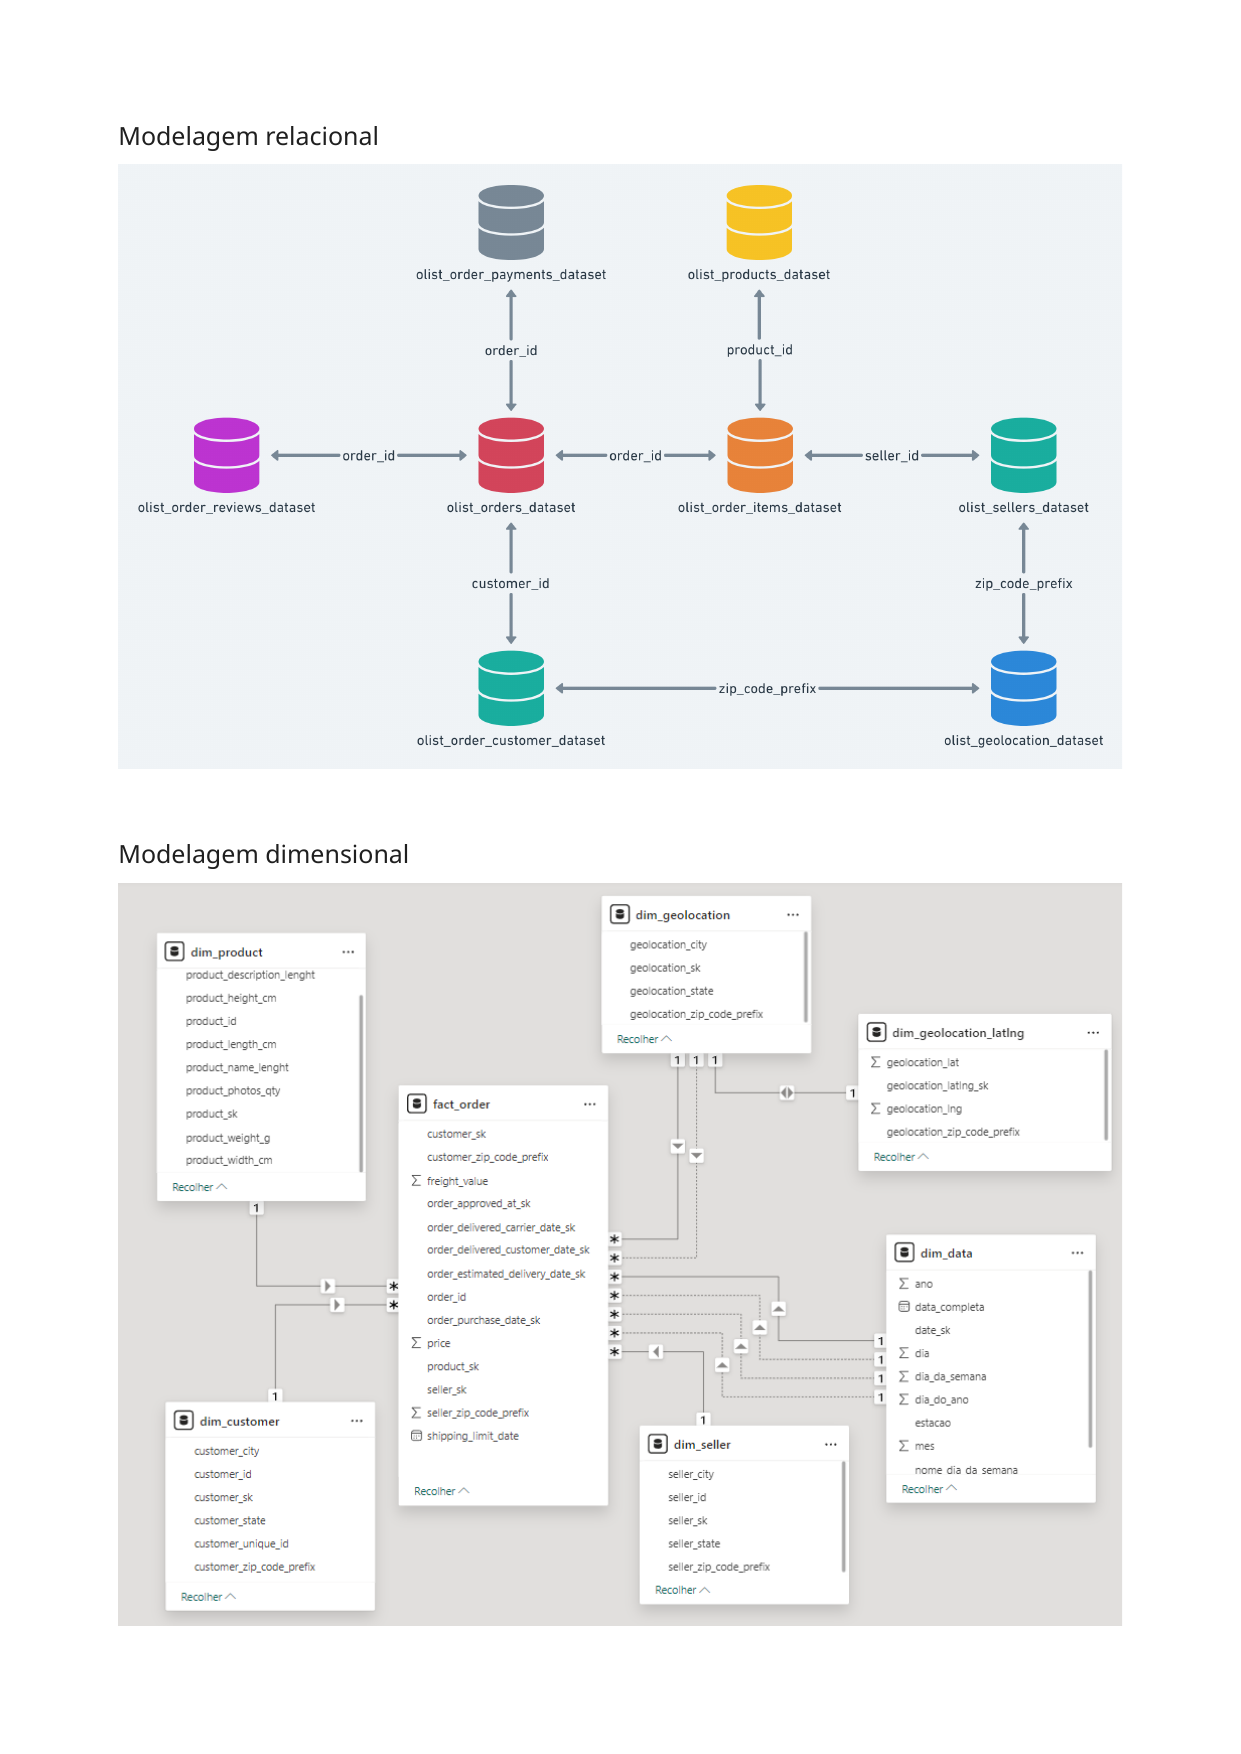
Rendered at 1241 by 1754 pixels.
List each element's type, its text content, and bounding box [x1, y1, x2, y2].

subtitle Modelagem relacional [118, 118, 1122, 152]
picture [118, 883, 1123, 1626]
subtitle Modelagem dimensional [118, 769, 1122, 871]
picture [118, 164, 1123, 769]
